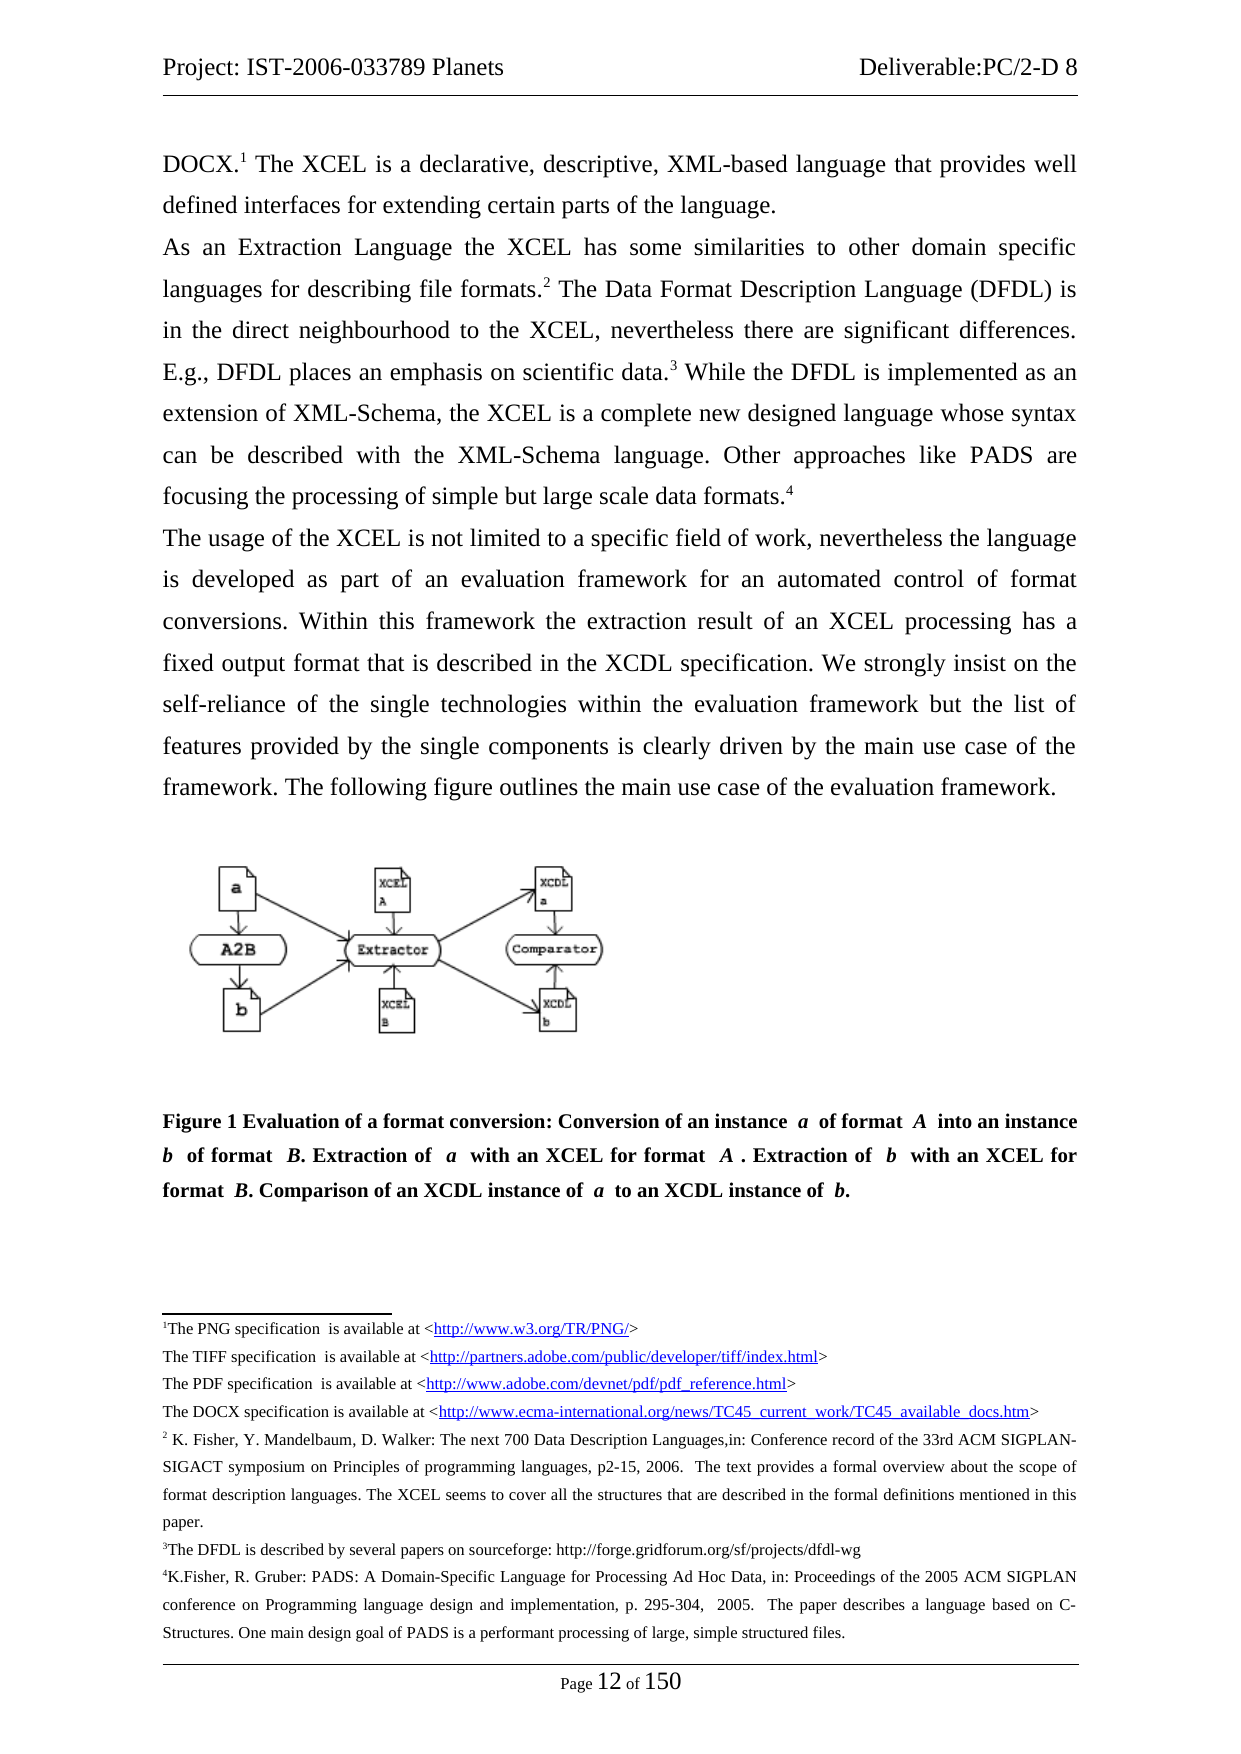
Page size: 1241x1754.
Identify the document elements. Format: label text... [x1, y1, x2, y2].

text Figure 1 Evaluation of a format conversion: Conversion of an instance a of format A into an instance b of format B. Extraction of a with an XCEL for format A . Extraction of b with an XCEL for format B. Comparison of an XCDL instance of a to an XCDL instance of b. [162, 1110, 1078, 1202]
text The PDF specification is available at <http://www.adobe.com/devnet/pdf/pdf_reference.html> [162, 1375, 1078, 1393]
text K.Fisher, R. Gruber: PADS: A Domain-Specific Language for Processing Ad Hoc Data, in: Proceedings of the 2005 ACM SIGPLAN conference on Programming language design and implementation, p. 295-304, 2005. The paper describes a language based on C-Structures. One main design goal of PADS is a performant processing of large, simple structured files. [162, 1568, 1078, 1642]
text The DOCX specification is available at <http://www.ecma-international.org/news/TC45_current_work/TC45_available_docs.htm> [162, 1402, 1078, 1421]
text The TIFF specification is available at <http://partners.adobe.com/public/developer/tiff/index.html> [162, 1347, 1078, 1366]
text As an Extraction Language the XCEL has some similarities to other domain specific languages for describing file formats. The Data Format Description Language (DFDL) is in the direct neighbourhood to the XCEL, nevertheless there are significant differences. E.g., DFDL places an emphasis on scientific data. While the DFDL is implemented as an extension of XML-Schema, the XCEL is a complete new designed language whose syntax can be described with the XML-Schema language. Other approaches like PADS are focusing the processing of simple but large scale data formats. [162, 233, 1078, 510]
text The DFDL is described by several papers on sourceforge: http://forge.gridforum.org/sf/projects/dfdl-wg [162, 1540, 1078, 1559]
text The usage of the XCEL is not limited to a specific field of work, nevertheless the language is developed as part of an evaluation framework for an automated control of format conversions. Within this framework the extraction result of an XCEL processing has a fixed output format that is described in the XCDL specification. We strongly insist on the self-reliance of the single technologies within the evaluation framework but the list of features provided by the single components is clearly driven by the main use case of the framework. The following figure outlines the main use case of the evaluation framework. [162, 524, 1078, 801]
picture [178, 865, 615, 1035]
text K. Fisher, Y. Mandelbaum, D. Walker: The next 700 Data Description Languages,in: Conference record of the 33rd ACM SIGPLAN-SIGACT symposium on Principles of programming languages, p2-15, 2006. The text provides a formal overview about the scope of format description languages. The XCEL seems to cover all the structures that are described in the formal definitions mentioned in this paper. [162, 1430, 1078, 1531]
text The PNG specification is available at <http://www.w3.org/TR/PNG/> [162, 1319, 1078, 1338]
text The Extensible Characterisation Extraction Language (XCEL) is a file format description language for parsing and describing file structures. The main goal of the XCEL is to provide all tools necessary for describing real-life file formats like PNG, TIFF, PDF or DOCX. The XCEL is a declarative, descriptive, XML-based language that provides well defined interfaces for extending certain parts of the language. [162, 150, 1078, 219]
